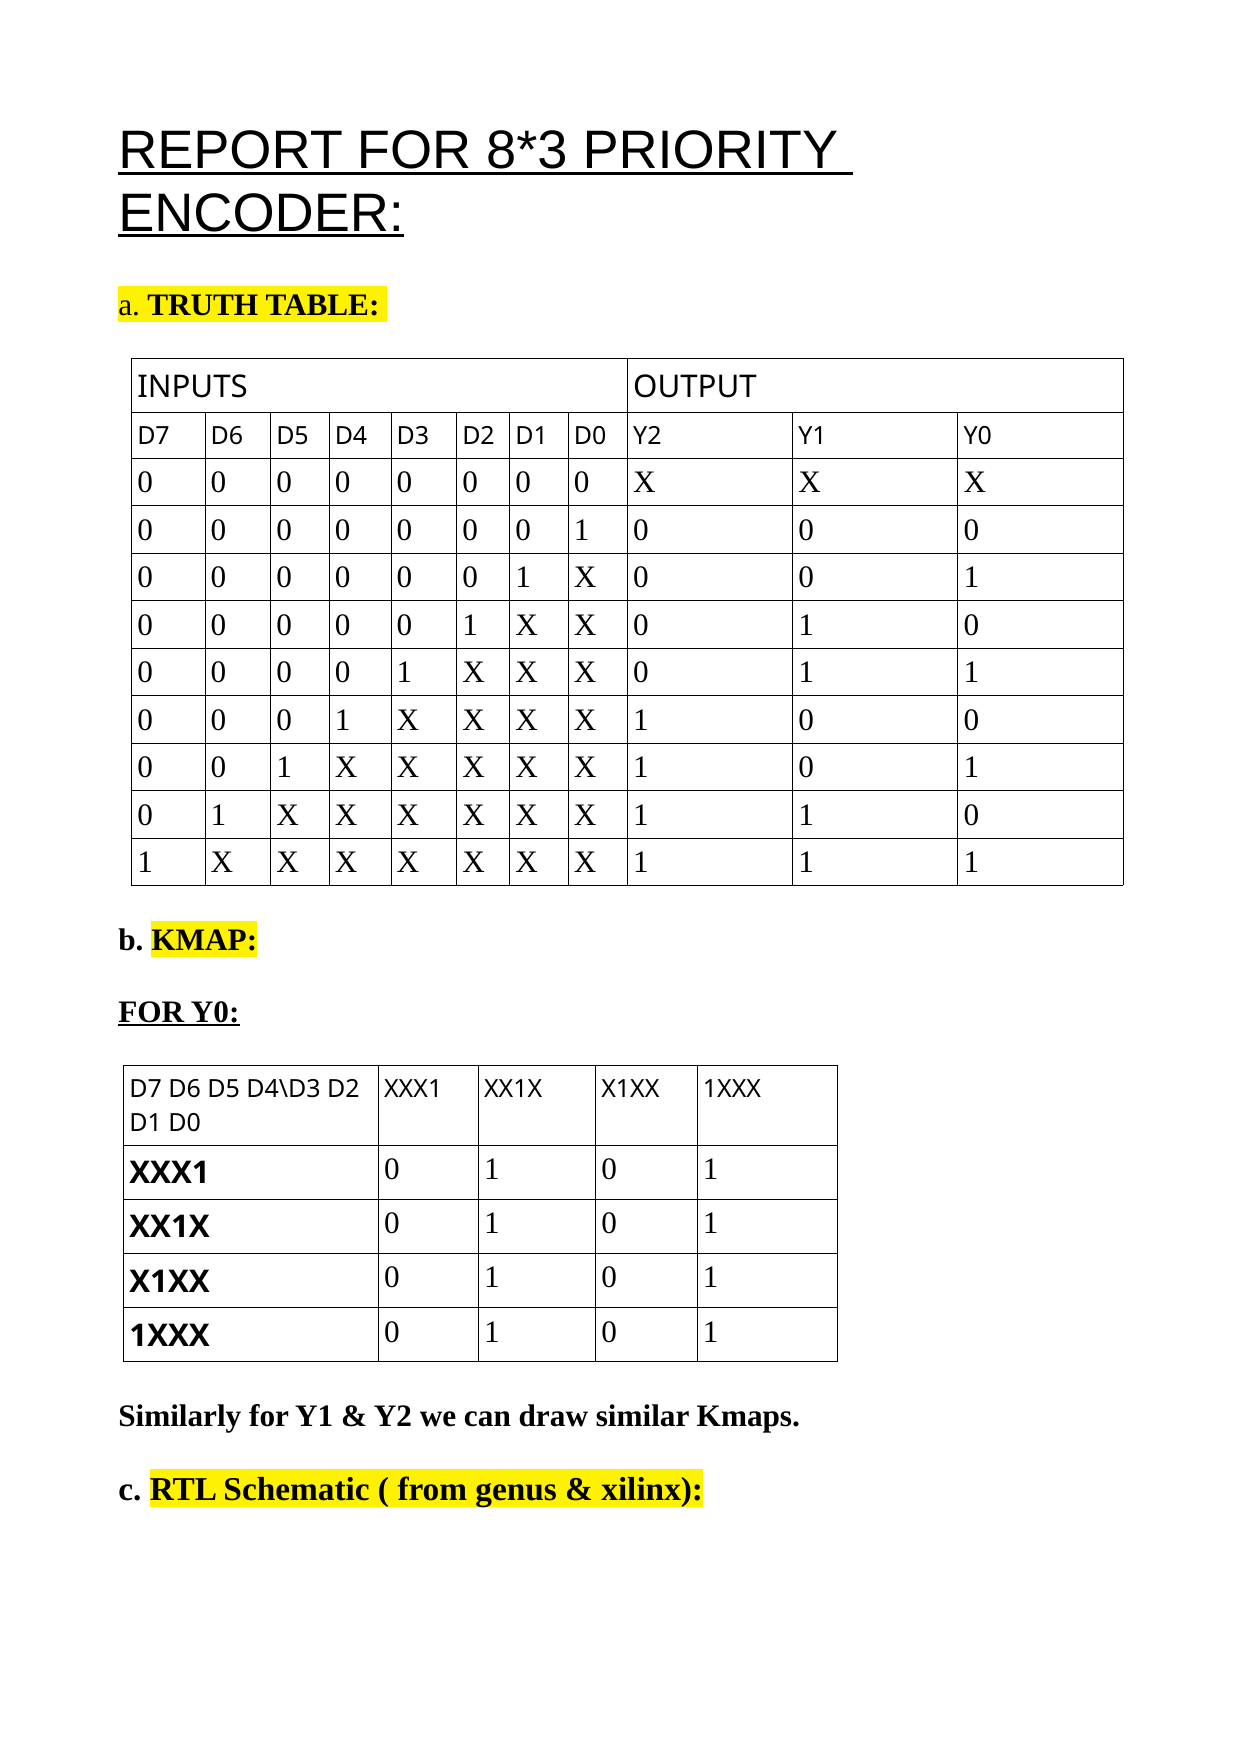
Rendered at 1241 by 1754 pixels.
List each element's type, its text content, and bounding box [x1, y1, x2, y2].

table_cell 0 [379, 1200, 478, 1253]
table_cell 0 [958, 696, 1123, 742]
table_cell X [569, 554, 627, 600]
table_cell 0 [958, 506, 1123, 552]
table_cell 1 [958, 649, 1123, 695]
table_cell D7 [132, 413, 205, 457]
text a. TRUTH TABLE: [118, 286, 1122, 322]
table_cell 0 [793, 506, 957, 552]
table_header XXX1 [379, 1066, 478, 1144]
table_cell 0 [206, 459, 270, 505]
table_cell Y2 [628, 413, 792, 457]
table_cell D1 [510, 413, 568, 457]
text FOR Y0: [118, 993, 1122, 1029]
table_cell 1 [628, 791, 792, 837]
table_cell D4 [330, 413, 391, 457]
table_cell X [330, 839, 391, 885]
table_cell 0 [793, 696, 957, 742]
table_cell D2 [457, 413, 509, 457]
table_cell 1 [958, 554, 1123, 600]
table_cell 0 [457, 459, 509, 505]
table_cell 0 [271, 554, 329, 600]
table_cell 0 [569, 459, 627, 505]
table_cell 0 [392, 601, 456, 647]
table_cell X [793, 459, 957, 505]
table_cell 0 [271, 601, 329, 647]
table_cell 0 [206, 744, 270, 790]
table_cell 0 [132, 554, 205, 600]
table_cell 1 [479, 1308, 595, 1361]
table_cell 1 [271, 744, 329, 790]
table_cell 0 [206, 601, 270, 647]
table_cell 0 [132, 459, 205, 505]
table_cell X [628, 459, 792, 505]
table_cell X [510, 839, 568, 885]
table_cell X [271, 791, 329, 837]
table_cell 0 [132, 649, 205, 695]
table_header XX1X [479, 1066, 595, 1144]
table_cell 0 [132, 744, 205, 790]
table_cell 0 [793, 744, 957, 790]
table_cell 0 [510, 506, 568, 552]
table_cell X [457, 696, 509, 742]
table_cell X [510, 649, 568, 695]
table_cell 1 [479, 1200, 595, 1253]
table_cell 1 [479, 1146, 595, 1199]
table_cell X [457, 839, 509, 885]
table_header OUTPUT [628, 359, 1123, 412]
table_cell 1 [793, 649, 957, 695]
table_cell D3 [392, 413, 456, 457]
table_cell Y0 [958, 413, 1123, 457]
table_cell 0 [206, 649, 270, 695]
table_cell 1 [132, 839, 205, 885]
table_cell X [271, 839, 329, 885]
table_cell 0 [132, 696, 205, 742]
table_cell 1 [479, 1254, 595, 1307]
table_cell X [510, 744, 568, 790]
text b. KMAP: [118, 921, 1122, 957]
table_cell X [569, 839, 627, 885]
table_cell XX1X [124, 1200, 378, 1253]
table_cell X [330, 791, 391, 837]
table_cell 0 [330, 554, 391, 600]
table_cell 1 [698, 1146, 837, 1199]
table_header D7 D6 D5 D4\D3 D2 D1 D0 [124, 1066, 378, 1144]
text c. RTL Schematic ( from genus & xilinx): [118, 1469, 1122, 1507]
table_cell X [569, 649, 627, 695]
table_header 1XXX [698, 1066, 837, 1144]
table_cell 0 [628, 649, 792, 695]
table_cell 0 [379, 1308, 478, 1361]
table_cell 0 [628, 506, 792, 552]
table_cell 1 [793, 839, 957, 885]
table_cell D5 [271, 413, 329, 457]
table_cell X [457, 744, 509, 790]
table_cell 1 [793, 601, 957, 647]
table_cell X [510, 696, 568, 742]
table_cell 0 [510, 459, 568, 505]
table_cell 0 [330, 601, 391, 647]
table_cell 0 [596, 1254, 697, 1307]
text Similarly for Y1 & Y2 we can draw similar Kmaps. [118, 1397, 1122, 1433]
table_cell 0 [958, 791, 1123, 837]
table_cell 0 [271, 696, 329, 742]
table_cell 1 [628, 744, 792, 790]
table_cell D0 [569, 413, 627, 457]
table_cell 1 [330, 696, 391, 742]
table_cell X [206, 839, 270, 885]
table_cell 0 [132, 506, 205, 552]
table_cell 1XXX [124, 1308, 378, 1361]
table_cell 1 [628, 696, 792, 742]
table_cell X [569, 696, 627, 742]
table_cell 1 [392, 649, 456, 695]
table_cell X [457, 649, 509, 695]
table_cell X [392, 744, 456, 790]
table_cell 1 [793, 791, 957, 837]
table_cell 0 [596, 1308, 697, 1361]
table_cell 1 [628, 839, 792, 885]
table_cell 1 [569, 506, 627, 552]
table_cell 1 [958, 744, 1123, 790]
table_cell D6 [206, 413, 270, 457]
table_cell 1 [698, 1200, 837, 1253]
table_cell 0 [793, 554, 957, 600]
table_cell 0 [330, 459, 391, 505]
table_cell 0 [206, 696, 270, 742]
table_cell 0 [958, 601, 1123, 647]
table_cell 0 [628, 601, 792, 647]
table_cell 0 [457, 506, 509, 552]
table_cell 0 [271, 459, 329, 505]
table_cell X [958, 459, 1123, 505]
table_cell 0 [271, 506, 329, 552]
table_cell X [457, 791, 509, 837]
table_cell 0 [379, 1146, 478, 1199]
table_cell 0 [628, 554, 792, 600]
table_cell 0 [596, 1200, 697, 1253]
table_cell 0 [330, 649, 391, 695]
table_cell 0 [206, 506, 270, 552]
table_cell 1 [510, 554, 568, 600]
table_cell 0 [457, 554, 509, 600]
table_cell 0 [132, 791, 205, 837]
table_cell X [392, 696, 456, 742]
table_cell 1 [698, 1308, 837, 1361]
table_cell Y1 [793, 413, 957, 457]
table_cell X [392, 791, 456, 837]
table_cell 1 [206, 791, 270, 837]
table_header INPUTS [132, 359, 627, 412]
table_cell X [330, 744, 391, 790]
table_cell 0 [596, 1146, 697, 1199]
table_cell XXX1 [124, 1146, 378, 1199]
table_header X1XX [596, 1066, 697, 1144]
table_cell 0 [132, 601, 205, 647]
table_cell X [569, 744, 627, 790]
table_cell 0 [392, 459, 456, 505]
table_cell X [510, 601, 568, 647]
text REPORT FOR 8*3 PRIORITY ENCODER: [118, 118, 1122, 243]
table_cell X [510, 791, 568, 837]
table_cell X1XX [124, 1254, 378, 1307]
table_cell 1 [958, 839, 1123, 885]
table_cell 0 [271, 649, 329, 695]
table_cell X [569, 791, 627, 837]
table_cell 0 [392, 506, 456, 552]
table_cell X [569, 601, 627, 647]
table_cell 0 [206, 554, 270, 600]
table_cell 0 [379, 1254, 478, 1307]
table_cell 0 [392, 554, 456, 600]
table_cell 0 [330, 506, 391, 552]
table_cell 1 [457, 601, 509, 647]
table_cell 1 [698, 1254, 837, 1307]
table_cell X [392, 839, 456, 885]
